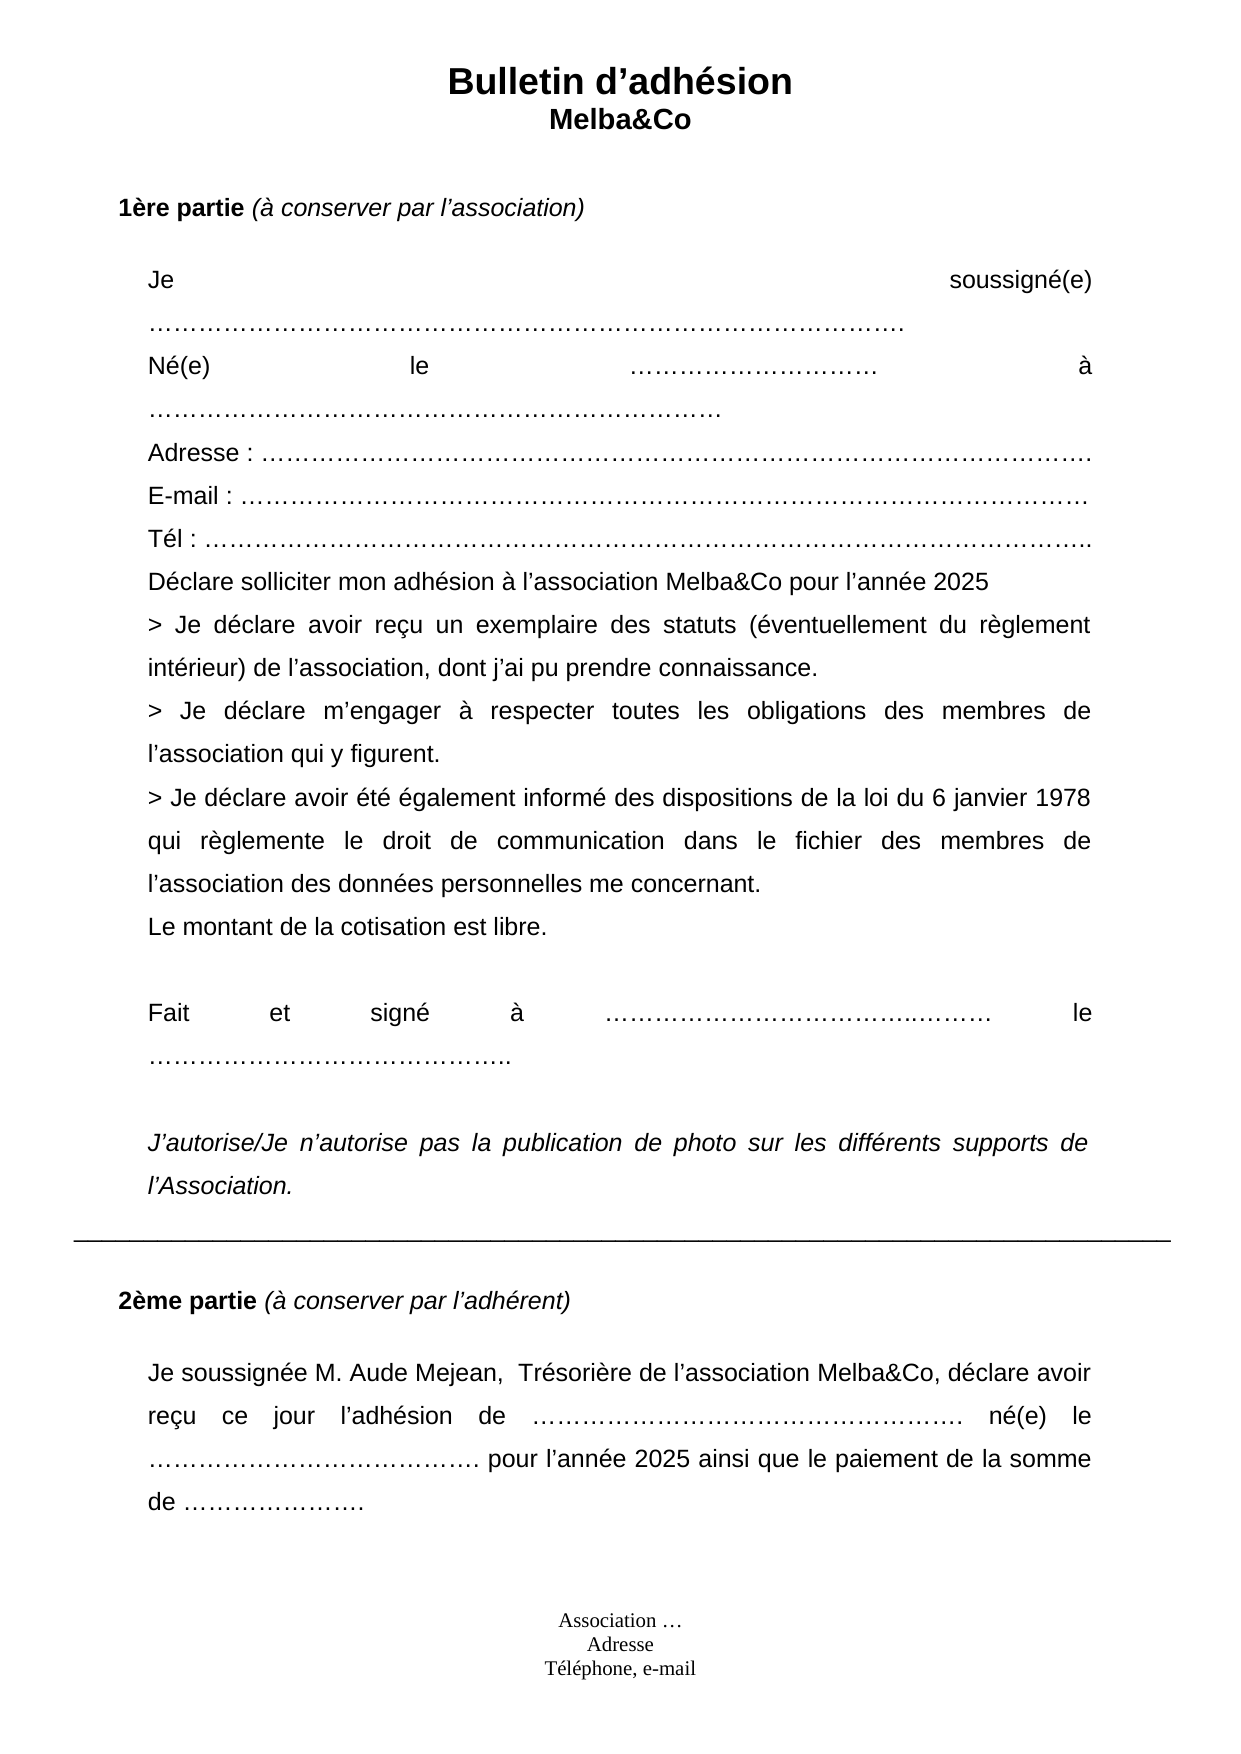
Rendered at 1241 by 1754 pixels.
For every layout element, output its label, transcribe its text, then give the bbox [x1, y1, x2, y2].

text Tél : …………………………………………………………………………………………….. [148, 524, 1092, 553]
text Je soussignée M. Aude Mejean, Trésorière de l’association Melba&Co, déclare avoir reçu ce jour l’adhésion de ……………………………………………. né(e) le …………………………………. pour l’année 2025 ainsi que le paiement de la somme de …………………. [148, 1358, 1092, 1516]
text J’autorise/Je n’autorise pas la publication de photo sur les différents supports de l’Association. [148, 1128, 1092, 1199]
text > Je déclare avoir été également informé des dispositions de la loi du 6 janvier 1978 qui règlemente le droit de communication dans le fichier des membres de l’association des données personnelles me concernant. [148, 783, 1092, 898]
text Bulletin d’adhésion [148, 59, 1092, 102]
text > Je déclare avoir reçu un exemplaire des statuts (éventuellement du règlement intérieur) de l’association, dont j’ai pu prendre connaissance. [148, 610, 1092, 682]
text > Je déclare m’engager à respecter toutes les obligations des membres de l’association qui y figurent. [148, 696, 1092, 768]
text Déclare solliciter mon adhésion à l’association Melba&Co pour l’année 2025 [148, 567, 1092, 596]
text E-mail : ………………………………………………………………………………………… [148, 481, 1092, 509]
text Je soussigné(e) ………………………………………………………………………………. [148, 265, 1092, 337]
text 2ème partie (à conserver par l’adhérent) [118, 1286, 1092, 1314]
text Melba&Co [148, 102, 1092, 136]
text Fait et signé à ………………………………..……… le …………………………………….. [148, 998, 1092, 1070]
text Adresse : ………………………………………………………………………………………. [148, 438, 1092, 466]
text 1ère partie (à conserver par l’association) [118, 193, 1092, 222]
text _______________________________________________________________________________ [74, 1214, 1181, 1243]
text Né(e) le ………………………… à …………………………………………………………… [148, 351, 1092, 423]
text Le montant de la cotisation est libre. [148, 912, 1092, 941]
